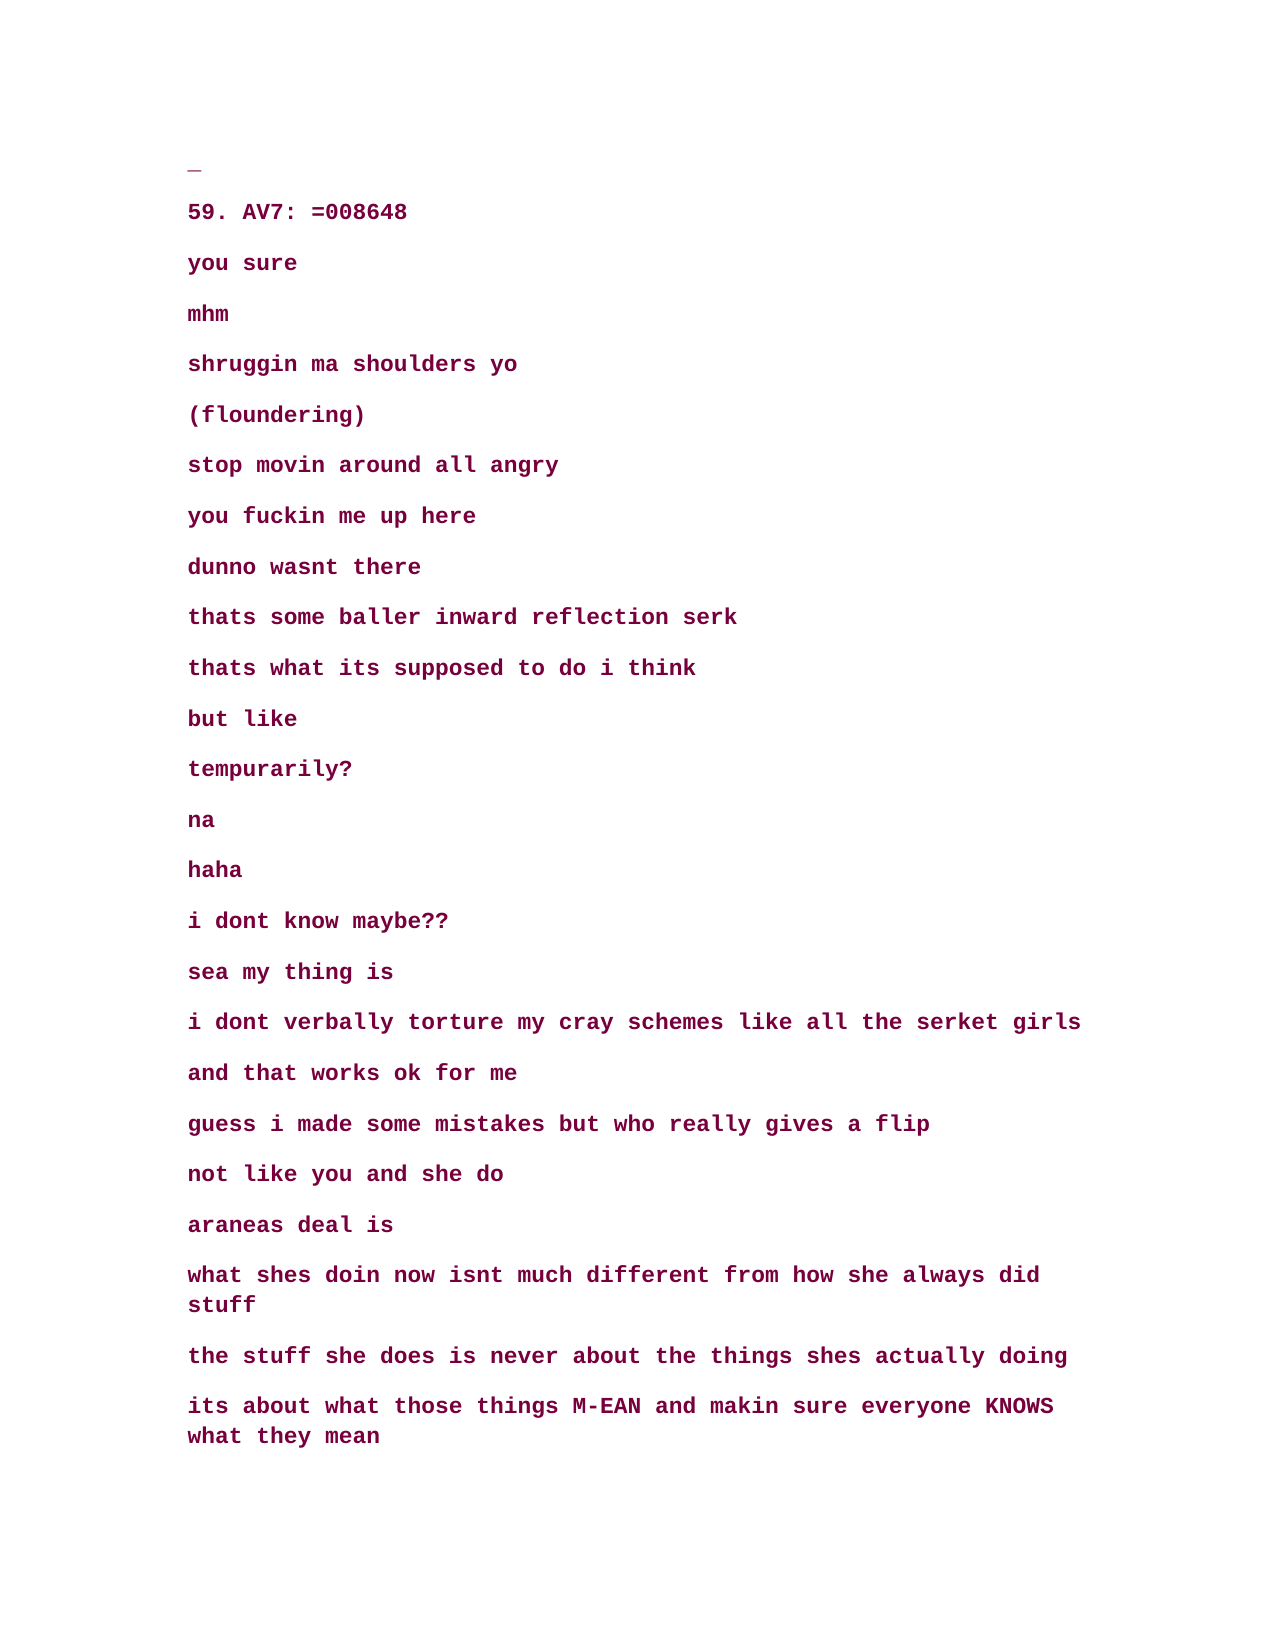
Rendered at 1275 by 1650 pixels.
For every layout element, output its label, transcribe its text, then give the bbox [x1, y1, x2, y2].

text mhm [187, 302, 1087, 328]
text na [187, 808, 1087, 834]
text stop movin around all angry [187, 454, 1087, 480]
text dunno wasnt there [187, 555, 1087, 581]
text not like you and she do [187, 1162, 1087, 1188]
text its about what those things M-EAN and makin sure everyone KNOWS what they mean [187, 1395, 1087, 1451]
text i dont know maybe?? [187, 909, 1087, 935]
text the stuff she does is never about the things shes actually doing [187, 1344, 1087, 1370]
text (floundering) [187, 403, 1087, 429]
text and that works ok for me [187, 1061, 1087, 1087]
text _ [187, 150, 1087, 176]
text thats what its supposed to do i think [187, 656, 1087, 682]
text 59. AV7: =008648 [187, 201, 1087, 227]
text i dont verbally torture my cray schemes like all the serket girls [187, 1011, 1087, 1037]
text thats some baller inward reflection serk [187, 606, 1087, 632]
text tempurarily? [187, 757, 1087, 783]
text what shes doin now isnt much different from how she always did stuff [187, 1264, 1087, 1319]
text guess i made some mistakes but who really gives a flip [187, 1112, 1087, 1138]
text araneas deal is [187, 1213, 1087, 1239]
text haha [187, 859, 1087, 885]
text sea my thing is [187, 960, 1087, 986]
text shruggin ma shoulders yo [187, 352, 1087, 378]
text you fuckin me up here [187, 504, 1087, 530]
text but like [187, 707, 1087, 733]
text you sure [187, 251, 1087, 277]
